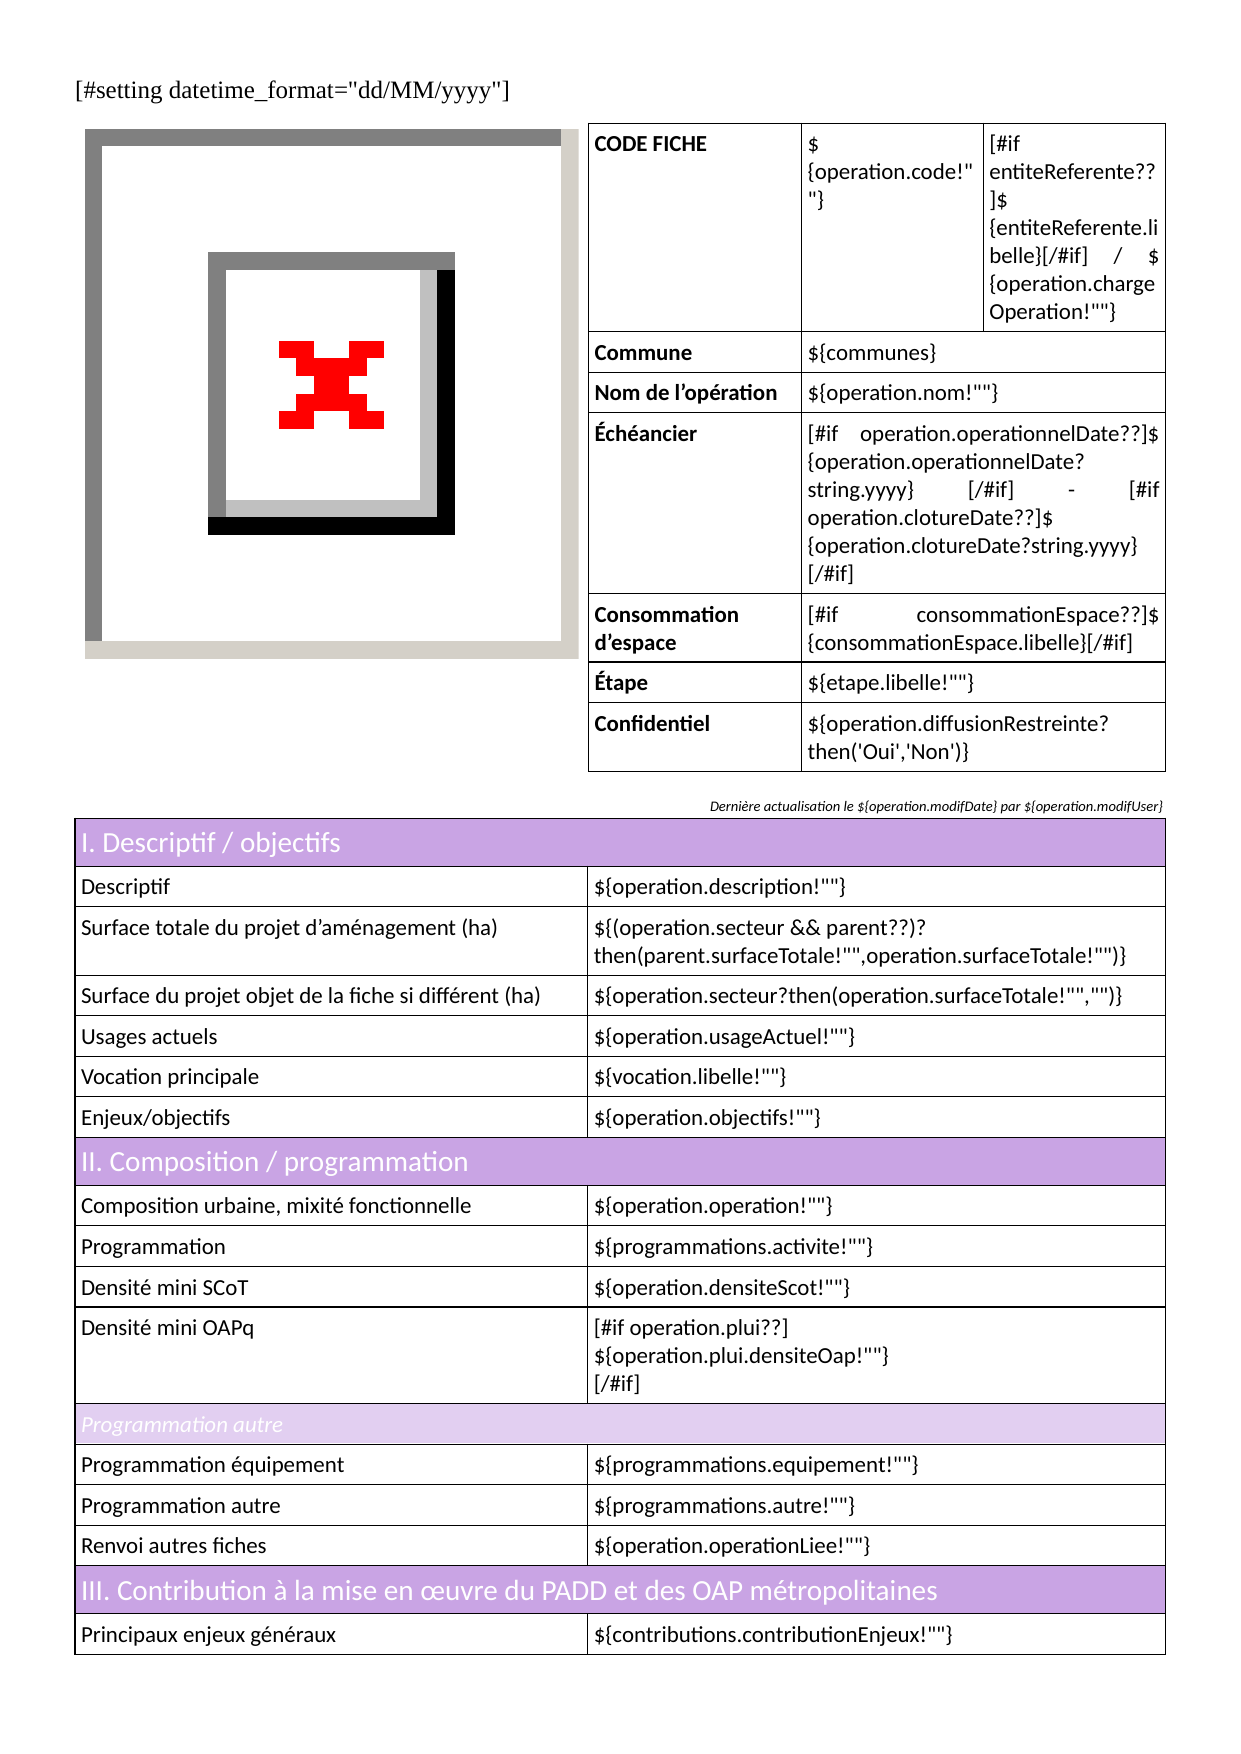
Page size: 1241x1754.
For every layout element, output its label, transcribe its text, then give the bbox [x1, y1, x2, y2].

table_cell ${operation.usageActuel!""} [588, 1016, 1165, 1056]
table_cell Surface du projet objet de la fiche si différent (ha) [76, 976, 587, 1015]
table_cell ${contributions.contributionEnjeux!""} [588, 1614, 1165, 1654]
table_cell ${programmations.equipement!""} [588, 1445, 1165, 1484]
table_header [75, 123, 588, 771]
table_cell Usages actuels [76, 1016, 587, 1056]
picture [85, 129, 579, 659]
table_cell ${etape.libelle!""} [802, 663, 1165, 702]
table_cell ${programmations.autre!""} [588, 1485, 1165, 1524]
table_cell Commune [589, 332, 801, 372]
table_cell Programmation [76, 1226, 587, 1266]
table_cell Enjeux/objectifs [76, 1097, 587, 1137]
table_cell Programmation équipement [76, 1445, 587, 1484]
table_cell Échéancier [589, 413, 801, 593]
table_cell ${(operation.secteur && parent??)?then(parent.surfaceTotale!"",operation.surfaceTotale!"")} [588, 907, 1165, 974]
table_cell ${operation.densiteScot!""} [588, 1267, 1165, 1306]
table_cell ${operation.secteur?then(operation.surfaceTotale!"","")} [588, 976, 1165, 1015]
table_header ${operation.code!""} [802, 124, 983, 331]
table_cell ${operation.description!""} [588, 867, 1165, 906]
table_cell Densité mini OAPq [76, 1308, 587, 1403]
table_cell Nom de l’opération [589, 373, 801, 412]
table_cell Étape [589, 663, 801, 702]
table_cell Programmation autre [76, 1404, 1165, 1443]
table_cell ${programmations.activite!""} [588, 1226, 1165, 1266]
table_cell Renvoi autres fiches [76, 1526, 587, 1565]
table_cell ${operation.operation!""} [588, 1186, 1165, 1225]
table_cell Vocation principale [76, 1057, 587, 1096]
table_cell Consommation d’espace [589, 594, 801, 661]
table_header [#if entiteReferente??]${entiteReferente.libelle}[/#if] / ${operation.chargeOperation!""} [984, 124, 1165, 331]
table_cell [#if operation.plui??] ${operation.plui.densiteOap!""} [/#if] [588, 1308, 1165, 1403]
table_cell III. Contribution à la mise en œuvre du PADD et des OAP métropolitaines [76, 1566, 1165, 1613]
table_cell ${operation.operationLiee!""} [588, 1526, 1165, 1565]
table_header Dernière actualisation le ${operation.modifDate} par ${operation.modifUser} [75, 772, 1165, 817]
table_cell Descriptif [76, 867, 587, 906]
table_cell Densité mini SCoT [76, 1267, 587, 1306]
table_cell ${vocation.libelle!""} [588, 1057, 1165, 1096]
table_cell Confidentiel [589, 703, 801, 771]
table_cell ${operation.nom!""} [802, 373, 1165, 412]
text [#setting datetime_format="dd/MM/yyyy"] [75, 75, 1165, 104]
table_cell Surface totale du projet d’aménagement (ha) [76, 907, 587, 974]
table_cell I. Descriptif / objectifs [76, 819, 1165, 866]
table_cell Composition urbaine, mixité fonctionnelle [76, 1186, 587, 1225]
table_cell [#if consommationEspace??]${consommationEspace.libelle}[/#if] [802, 594, 1165, 661]
table_cell Programmation autre [76, 1485, 587, 1524]
table_cell ${operation.diffusionRestreinte?then('Oui','Non')} [802, 703, 1165, 771]
table_cell ${operation.objectifs!""} [588, 1097, 1165, 1137]
table_cell ${communes} [802, 332, 1165, 372]
table_cell Principaux enjeux généraux [76, 1614, 587, 1654]
table_header CODE FICHE [589, 124, 801, 331]
table_cell [#if operation.operationnelDate??]${operation.operationnelDate?string.yyyy} [/#if] - [#if operation.clotureDate??]${operation.clotureDate?string.yyyy}[/#if] [802, 413, 1165, 593]
table_cell II. Composition / programmation [76, 1138, 1165, 1185]
